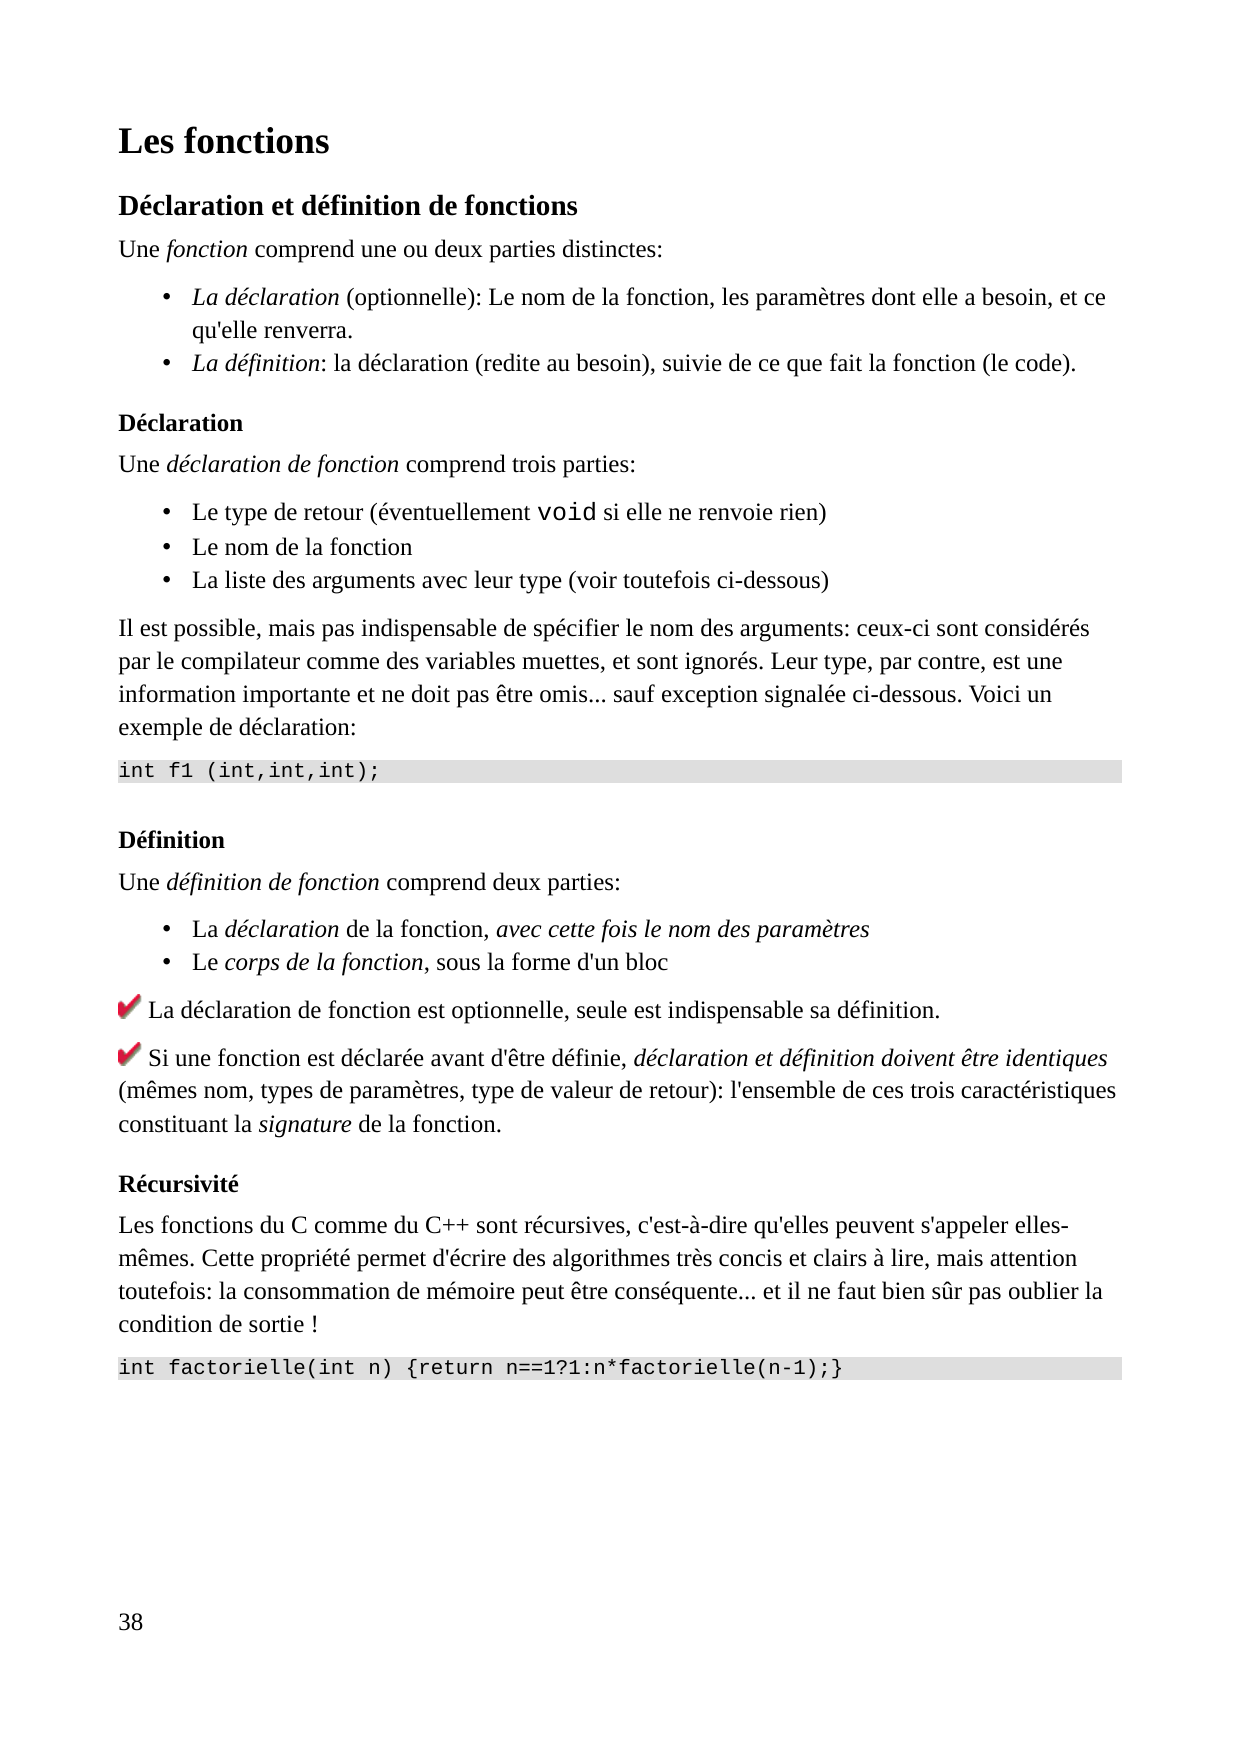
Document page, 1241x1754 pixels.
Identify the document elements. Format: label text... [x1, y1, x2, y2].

list La déclaration (optionnelle): Le nom de la fonction, les paramètres dont elle a besoin, et ce qu'elle renverra. [162, 282, 1122, 344]
subtitle Définition [118, 825, 1122, 854]
text Si une fonction est déclarée avant d'être définie, déclaration et définition doivent être identiques (mêmes nom, types de paramètres, type de valeur de retour): l'ensemble de ces trois caractéristiques constituant la signature de la fonction. [118, 1042, 1122, 1137]
text int f1 (int,int,int); [118, 760, 1122, 783]
subtitle Déclaration et définition de fonctions [118, 188, 1122, 222]
text Une fonction comprend une ou deux parties distinctes: [118, 234, 1122, 263]
picture [118, 994, 142, 1019]
list La définition: la déclaration (redite au besoin), suivie de ce que fait la fonction (le code). [162, 348, 1122, 377]
subtitle Récursivité [118, 1169, 1122, 1197]
list Le nom de la fonction [162, 532, 1122, 561]
text int factorielle(int n) {return n==1?1:n*factorielle(n-1);} [118, 1357, 1122, 1380]
list Le corps de la fonction, sous la forme d'un bloc [162, 947, 1122, 976]
list Le type de retour (éventuellement void si elle ne renvoie rien) [162, 497, 1122, 528]
picture [118, 1042, 142, 1066]
subtitle Les fonctions [118, 118, 1122, 161]
text Une définition de fonction comprend deux parties: [118, 867, 1122, 895]
text Les fonctions du C comme du C++ sont récursives, c'est-à-dire qu'elles peuvent s'appeler elles-mêmes. Cette propriété permet d'écrire des algorithmes très concis et clairs à lire, mais attention toutefois: la consommation de mémoire peut être conséquente... et il ne faut bien sûr pas oublier la condition de sortie ! [118, 1210, 1122, 1338]
list La liste des arguments avec leur type (voir toutefois ci-dessous) [162, 565, 1122, 594]
text Il est possible, mais pas indispensable de spécifier le nom des arguments: ceux-ci sont considérés par le compilateur comme des variables muettes, et sont ignorés. Leur type, par contre, est une information importante et ne doit pas être omis... sauf exception signalée ci-dessous. Voici un exemple de déclaration: [118, 613, 1122, 741]
list La déclaration de la fonction, avec cette fois le nom des paramètres [162, 914, 1122, 943]
text Une déclaration de fonction comprend trois parties: [118, 449, 1122, 478]
subtitle Déclaration [118, 408, 1122, 437]
text La déclaration de fonction est optionnelle, seule est indispensable sa définition. [118, 995, 1122, 1024]
